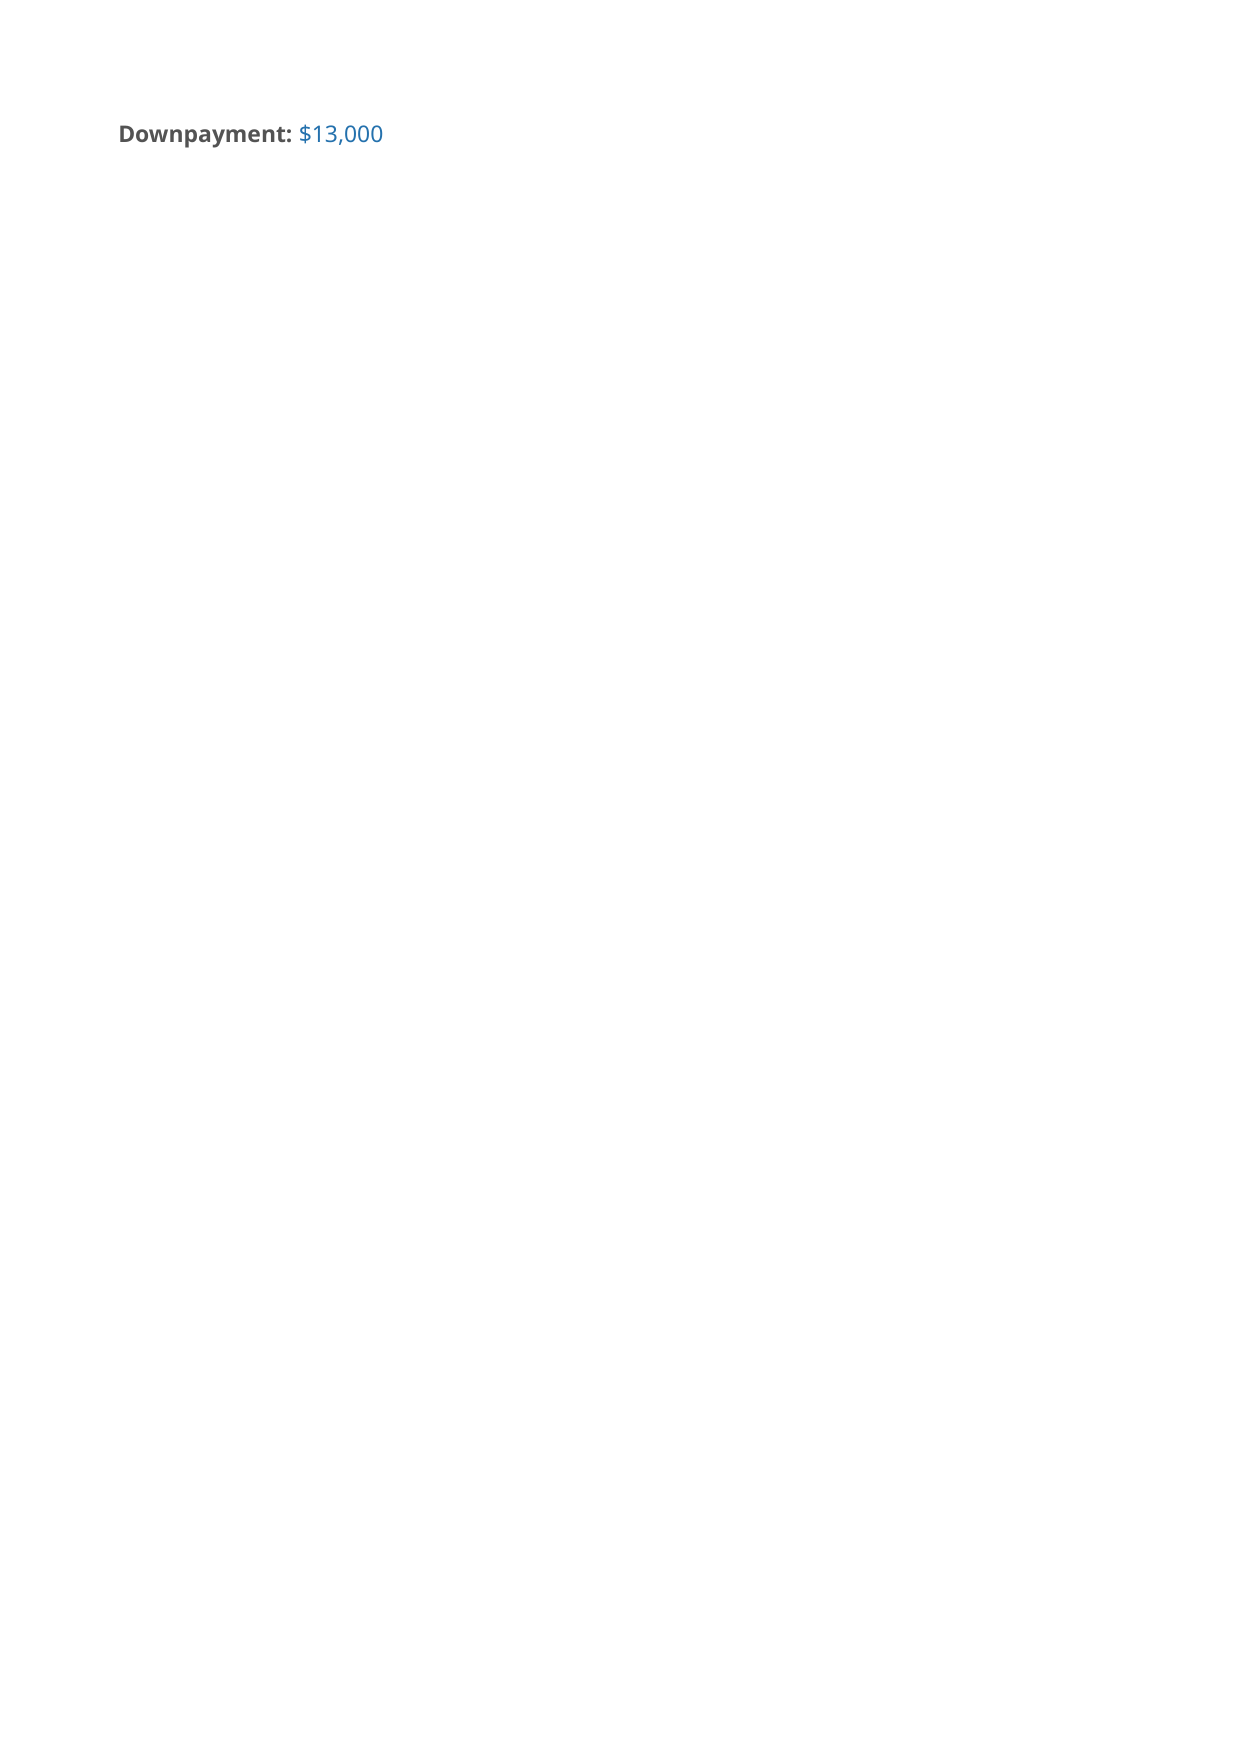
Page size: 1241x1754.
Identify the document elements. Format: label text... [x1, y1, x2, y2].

text Downpayment: $13,000 [118, 118, 1122, 149]
